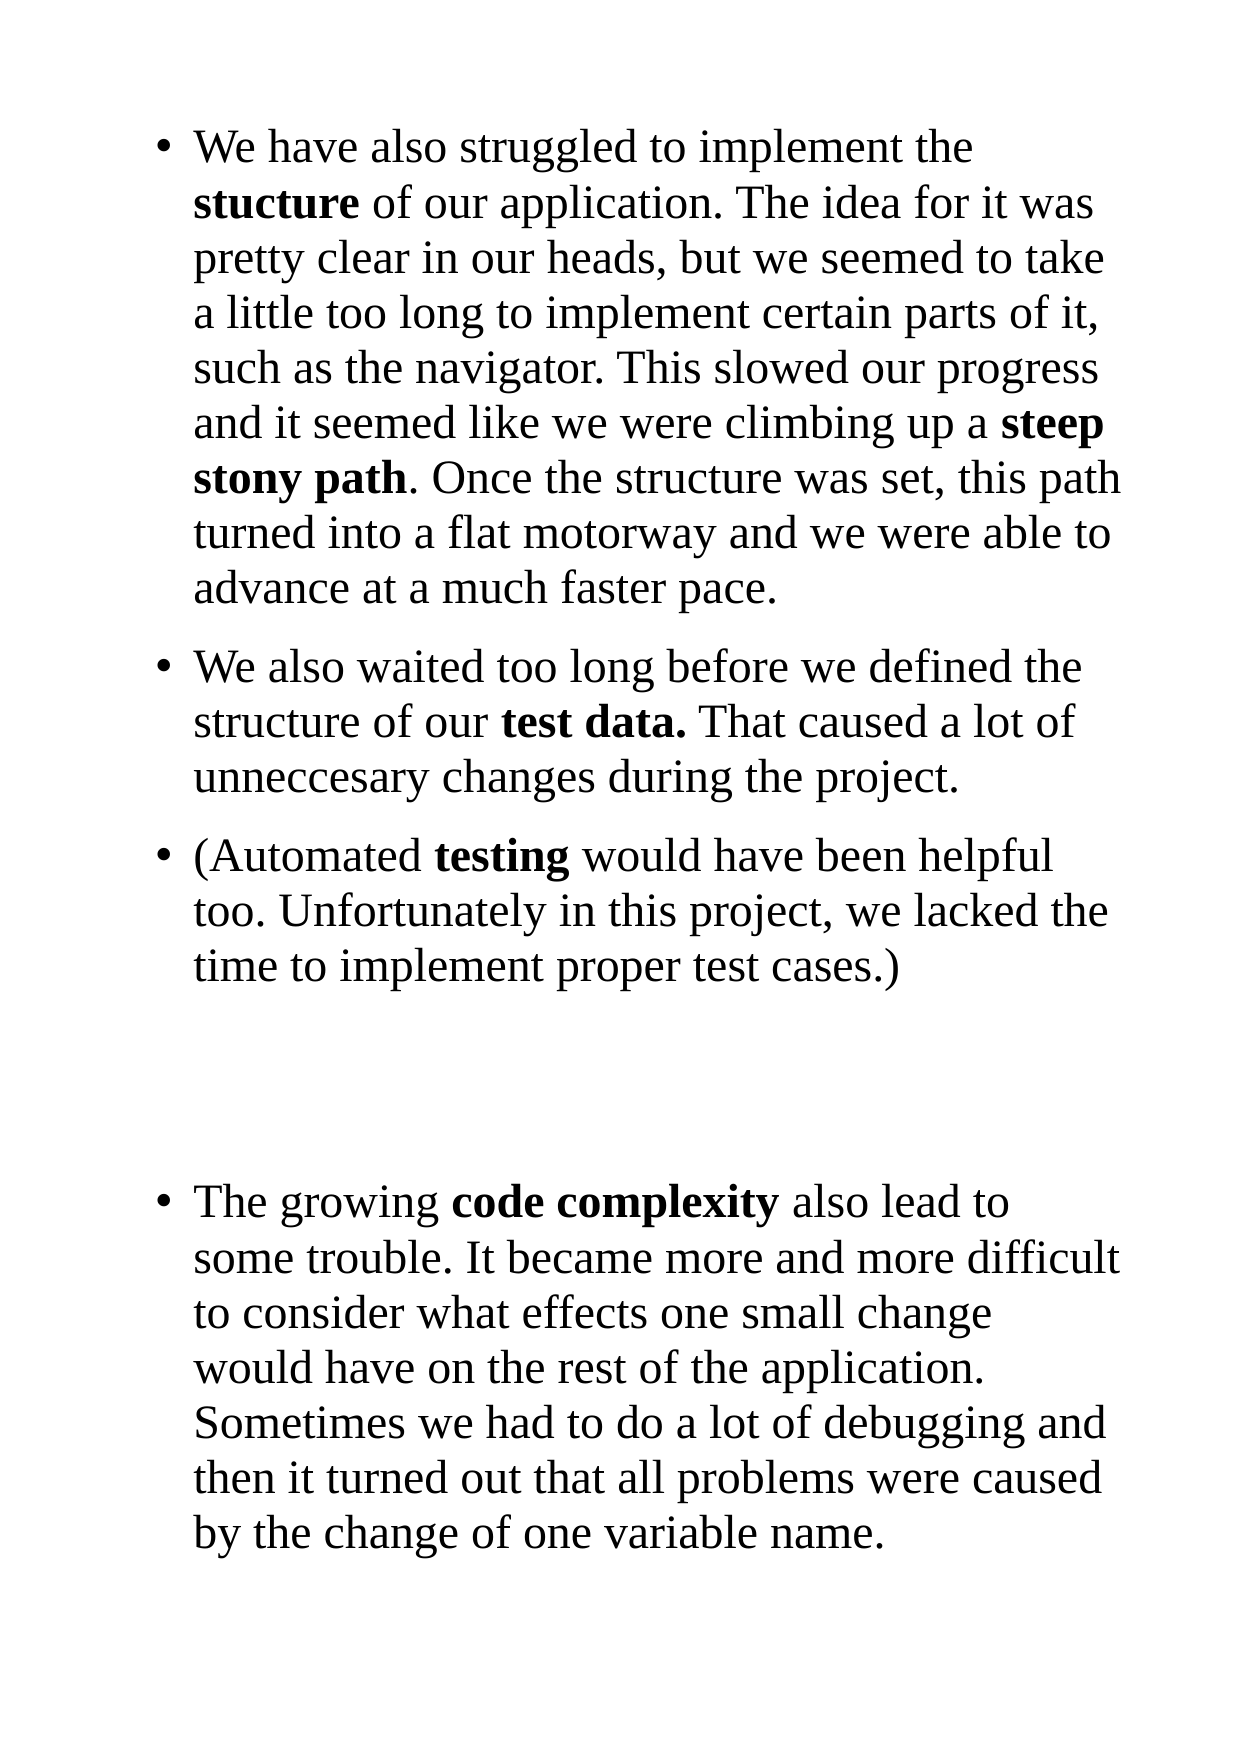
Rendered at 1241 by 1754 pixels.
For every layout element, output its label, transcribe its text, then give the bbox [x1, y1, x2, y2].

list (Automated testing would have been helpful too. Unfortunately in this project, we lacked the time to implement proper test cases.) [156, 827, 1122, 992]
list We also waited too long before we defined the structure of our test data. That caused a lot of unneccesary changes during the project. [156, 638, 1122, 803]
list The growing code complexity also lead to some trouble. It became more and more difficult to consider what effects one small change would have on the rest of the application. Sometimes we had to do a lot of debugging and then it turned out that all problems were caused by the change of one variable name. [156, 1173, 1122, 1559]
list We have also struggled to implement the stucture of our application. The idea for it was pretty clear in our heads, but we seemed to take a little too long to implement certain parts of it, such as the navigator. This slowed our progress and it seemed like we were climbing up a steep stony path. Once the structure was set, this path turned into a flat motorway and we were able to advance at a much faster pace. [156, 118, 1122, 614]
